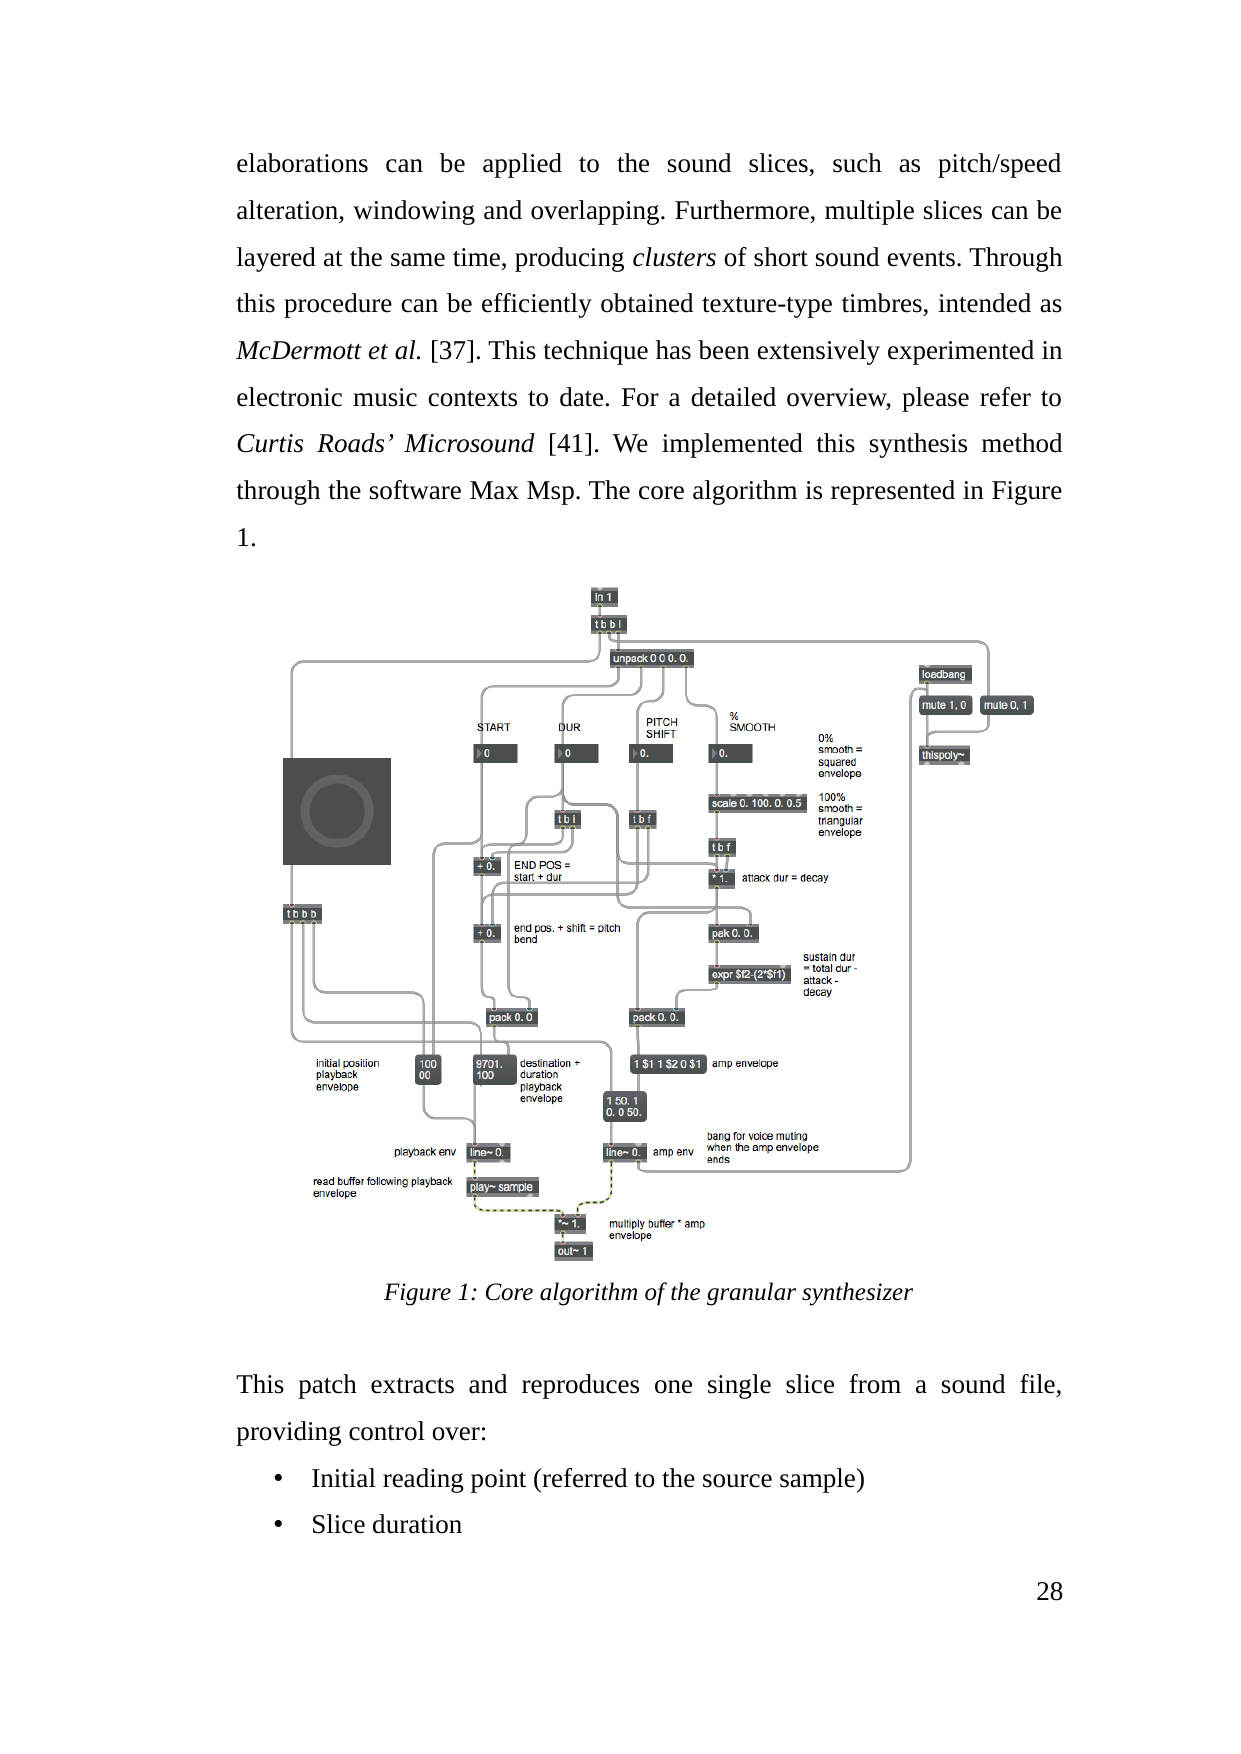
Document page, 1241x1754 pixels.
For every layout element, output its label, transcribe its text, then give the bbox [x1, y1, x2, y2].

text Figure 1: Core algorithm of the granular synthesizer [236, 580, 1063, 1306]
list Slice duration [274, 1508, 1063, 1540]
text This patch extracts and reproduces one single slice from a sound file, providing control over: [236, 1368, 1063, 1446]
list Initial reading point (referred to the source sample) [274, 1462, 1063, 1493]
text elaborations can be applied to the sound slices, such as pitch/speed alteration, windowing and overlapping. Furthermore, multiple slices can be layered at the same time, producing clusters of short sound events. Through this procedure can be efficiently obtained texture-type timbres, intended as McDermott et al. [37]. This technique has been extensively experimented in electronic music contexts to date. For a detailed overview, please refer to Curtis Roads’ Microsound [41]. We implemented this synthesis method through the software Max Msp. The core algorithm is represented in Figure 1. [236, 148, 1063, 552]
picture [261, 580, 1038, 1263]
